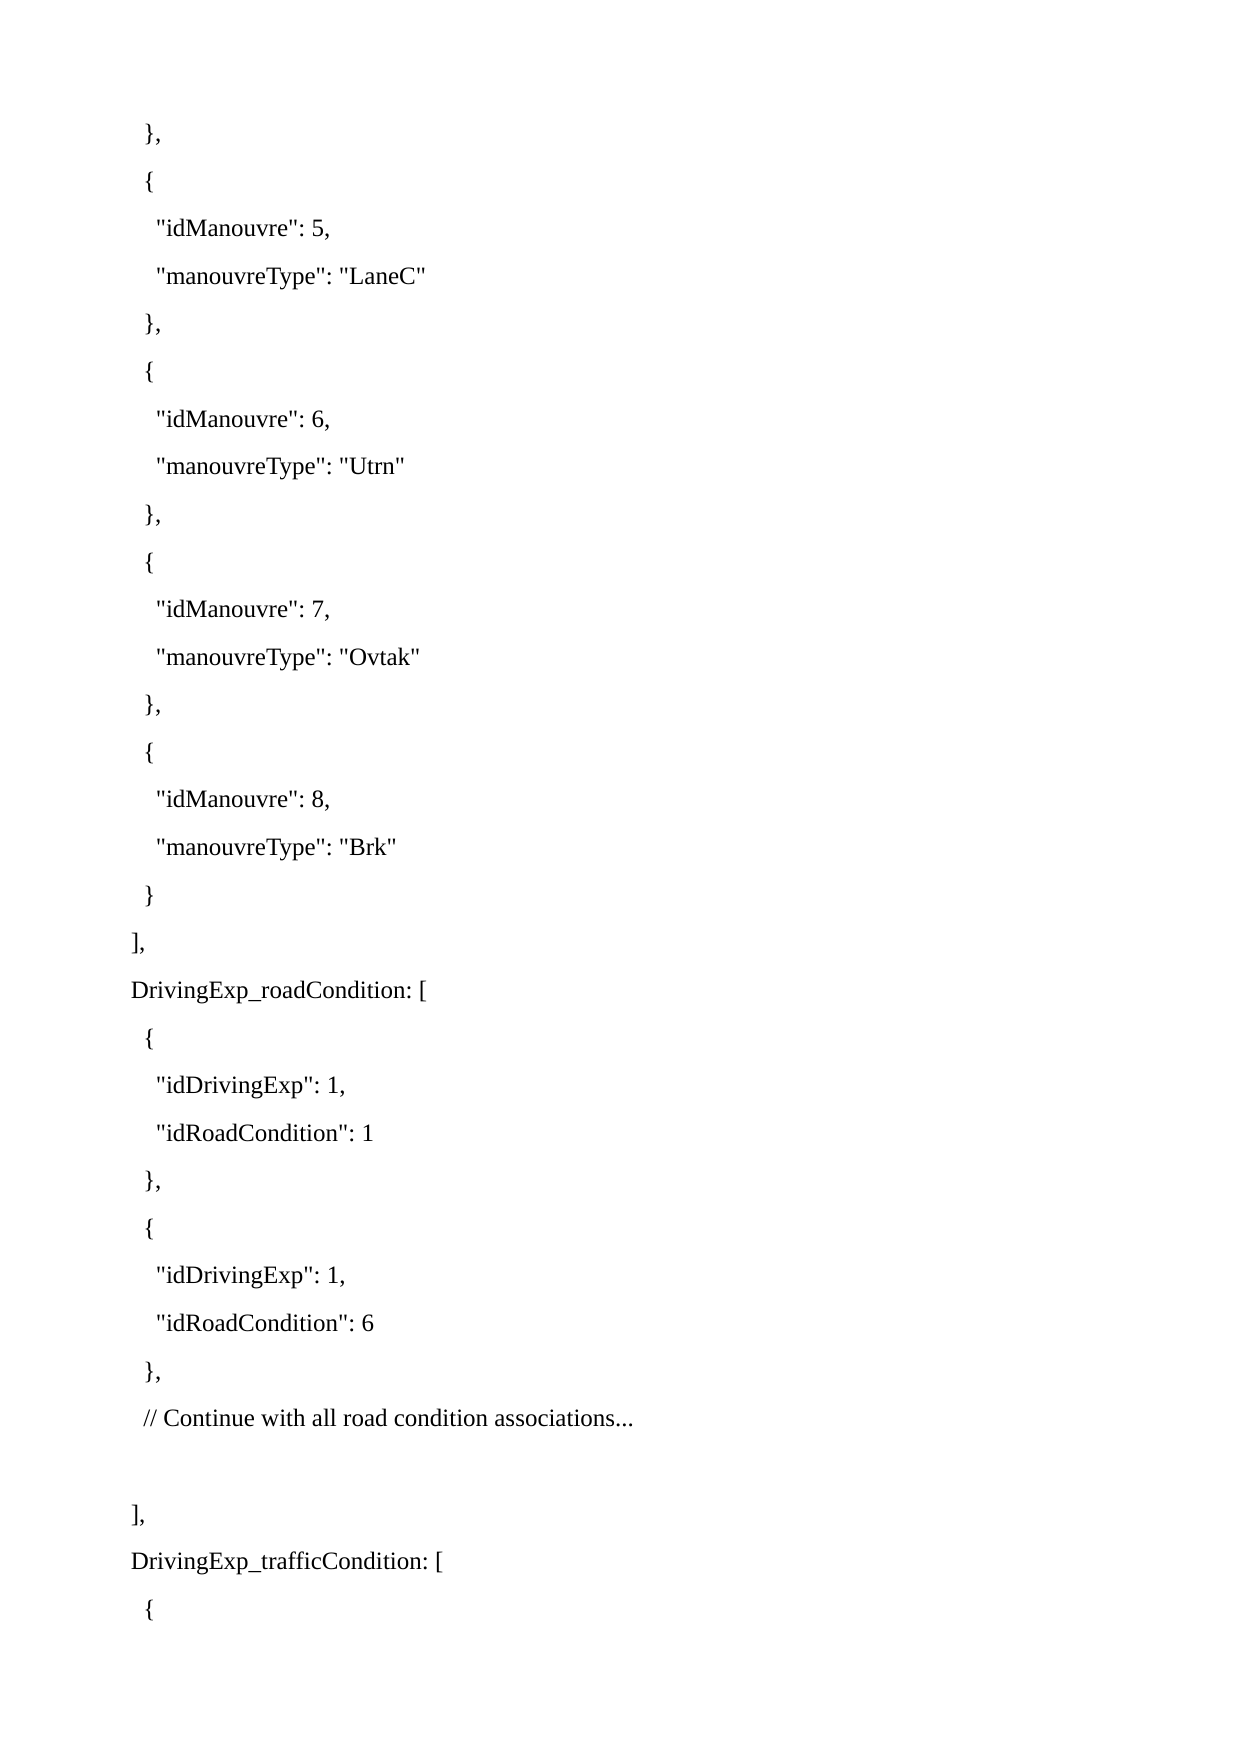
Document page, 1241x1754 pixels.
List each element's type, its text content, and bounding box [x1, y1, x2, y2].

text "manouvreType": "Brk" [118, 832, 1122, 861]
text } [118, 880, 1122, 908]
text }, [118, 1165, 1122, 1194]
text }, [118, 118, 1122, 147]
text // Continue with all road condition associations... [118, 1403, 1122, 1432]
text "idManouvre": 5, [118, 213, 1122, 242]
text { [118, 356, 1122, 385]
text ], [118, 927, 1122, 956]
text }, [118, 499, 1122, 528]
text DrivingExp_trafficCondition: [ [118, 1546, 1122, 1575]
text "idManouvre": 6, [118, 404, 1122, 432]
text "idRoadCondition": 1 [118, 1118, 1122, 1147]
text ], [118, 1499, 1122, 1527]
text { [118, 1594, 1122, 1623]
text { [118, 547, 1122, 575]
text }, [118, 1356, 1122, 1384]
text { [118, 166, 1122, 194]
text }, [118, 308, 1122, 337]
text "idDrivingExp": 1, [118, 1261, 1122, 1289]
text "manouvreType": "Utrn" [118, 451, 1122, 480]
text }, [118, 689, 1122, 718]
text "manouvreType": "LaneC" [118, 261, 1122, 290]
text "idManouvre": 8, [118, 784, 1122, 813]
text "manouvreType": "Ovtak" [118, 642, 1122, 671]
text { [118, 1023, 1122, 1051]
text DrivingExp_roadCondition: [ [118, 975, 1122, 1004]
text "idRoadCondition": 6 [118, 1308, 1122, 1337]
text { [118, 737, 1122, 766]
text "idManouvre": 7, [118, 594, 1122, 623]
text "idDrivingExp": 1, [118, 1070, 1122, 1099]
text { [118, 1213, 1122, 1242]
